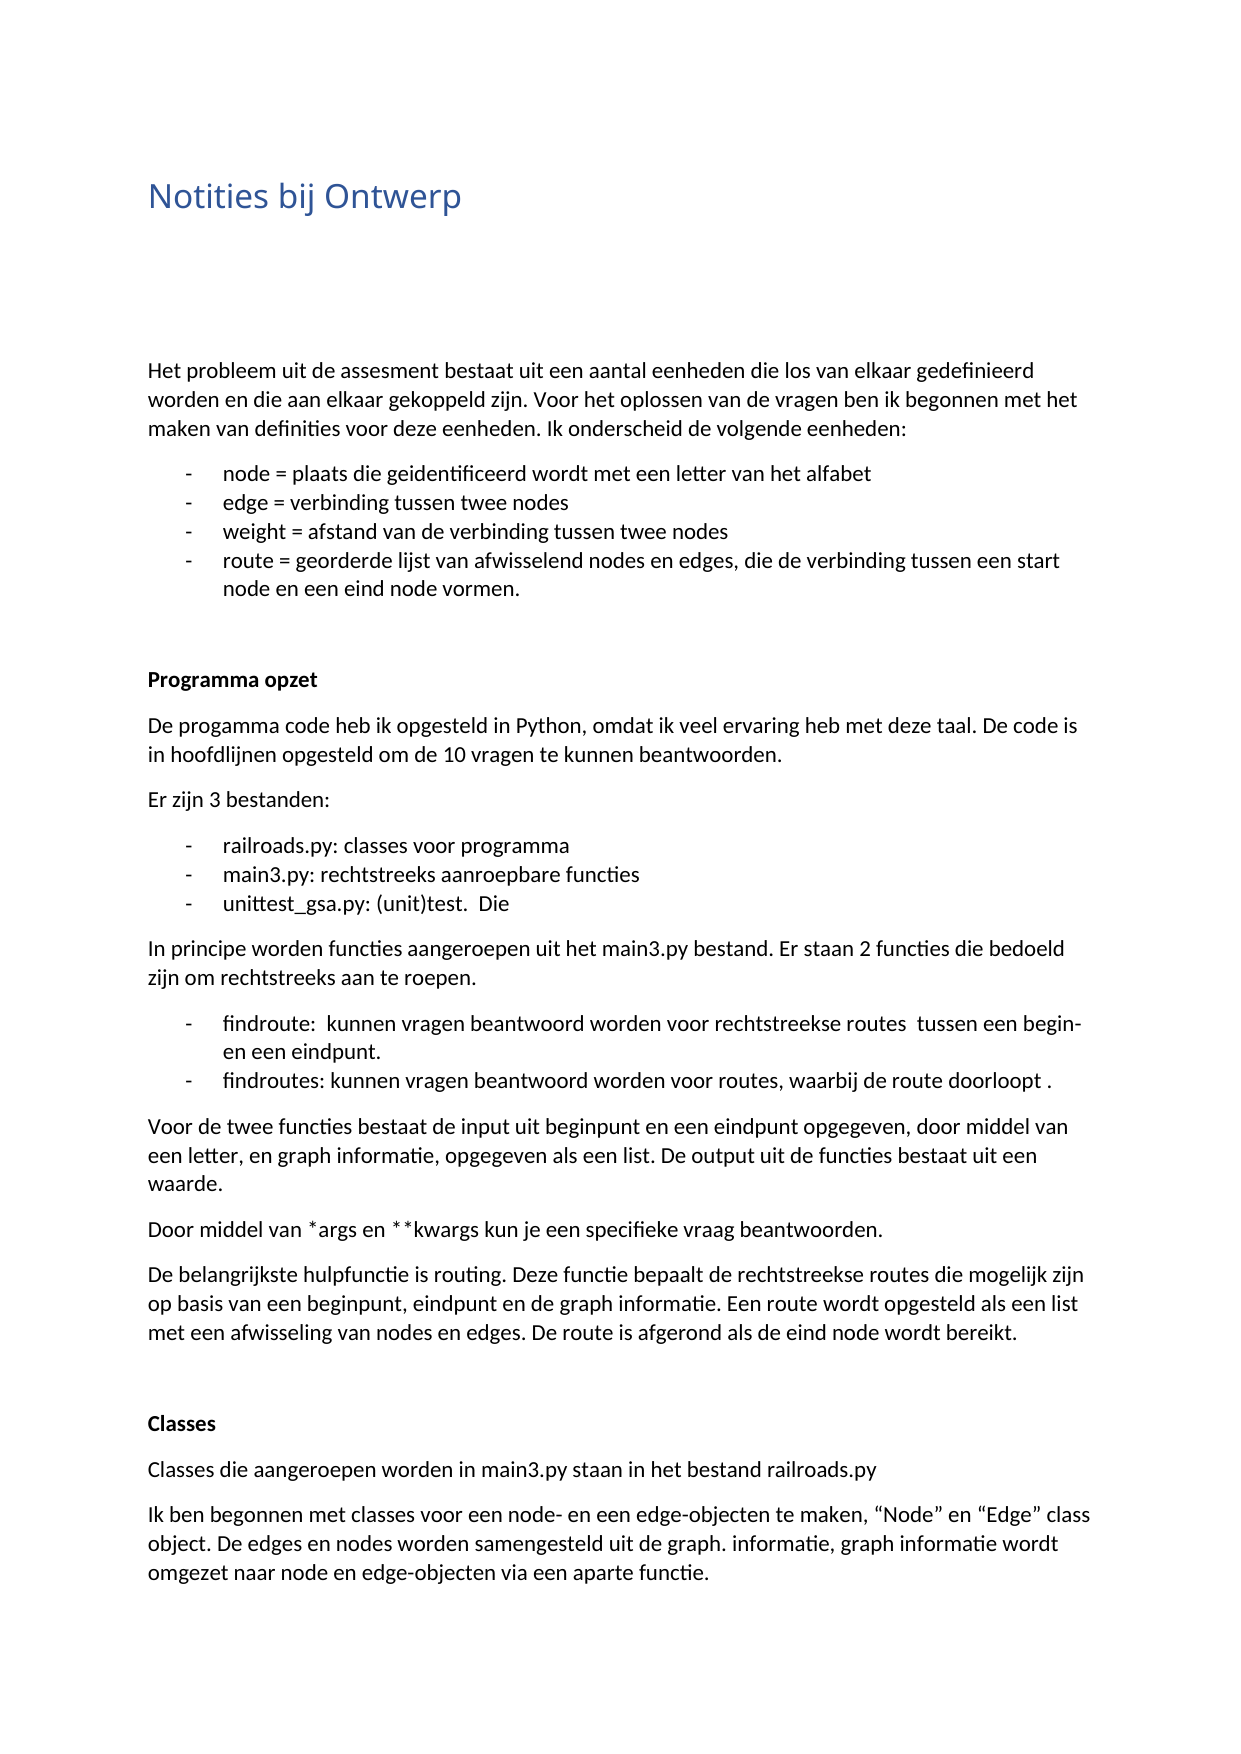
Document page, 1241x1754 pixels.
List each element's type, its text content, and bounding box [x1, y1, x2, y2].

text Door middel van *args en **kwargs kun je een specifieke vraag beantwoorden. [148, 1215, 1093, 1243]
text Programma opzet [148, 666, 1093, 694]
subtitle Notities bij Ontwerp [148, 173, 1093, 218]
text Classes [148, 1409, 1093, 1437]
list unittest_gsa.py: (unit)test. Die [185, 889, 1093, 917]
text Er zijn 3 bestanden: [148, 786, 1093, 813]
list findroutes: kunnen vragen beantwoord worden voor routes, waarbij de route doorloopt . [185, 1066, 1093, 1094]
text De progamma code heb ik opgesteld in Python, omdat ik veel ervaring heb met deze taal. De code is in hoofdlijnen opgesteld om de 10 vragen te kunnen beantwoorden. [148, 711, 1093, 768]
list findroute: kunnen vragen beantwoord worden voor rechtstreekse routes tussen een begin- en een eindpunt. [185, 1009, 1093, 1066]
text Classes die aangeroepen worden in main3.py staan in het bestand railroads.py [148, 1455, 1093, 1483]
list edge = verbinding tussen twee nodes [185, 488, 1093, 516]
list main3.py: rechtstreeks aanroepbare functies [185, 860, 1093, 888]
text In principe worden functies aangeroepen uit het main3.py bestand. Er staan 2 functies die bedoeld zijn om rechtstreeks aan te roepen. [148, 934, 1093, 991]
list weight = afstand van de verbinding tussen twee nodes [185, 517, 1093, 545]
text Het probleem uit de assesment bestaat uit een aantal eenheden die los van elkaar gedefinieerd worden en die aan elkaar gekoppeld zijn. Voor het oplossen van de vragen ben ik begonnen met het maken van definities voor deze eenheden. Ik onderscheid de volgende eenheden: [148, 356, 1093, 442]
list railroads.py: classes voor programma [185, 831, 1093, 859]
text De belangrijkste hulpfunctie is routing. Deze functie bepaalt de rechtstreekse routes die mogelijk zijn op basis van een beginpunt, eindpunt en de graph informatie. Een route wordt opgesteld als een list met een afwisseling van nodes en edges. De route is afgerond als de eind node wordt bereikt. [148, 1261, 1093, 1346]
text Ik ben begonnen met classes voor een node- en een edge-objecten te maken, “Node” en “Edge” class object. De edges en nodes worden samengesteld uit de graph. informatie, graph informatie wordt omgezet naar node en edge-objecten via een aparte functie. [148, 1500, 1093, 1586]
list node = plaats die geidentificeerd wordt met een letter van het alfabet [185, 459, 1093, 487]
text Voor de twee functies bestaat de input uit beginpunt en een eindpunt opgegeven, door middel van een letter, en graph informatie, opgegeven als een list. De output uit de functies bestaat uit een waarde. [148, 1112, 1093, 1198]
list route = georderde lijst van afwisselend nodes en edges, die de verbinding tussen een start node en een eind node vormen. [185, 546, 1093, 603]
